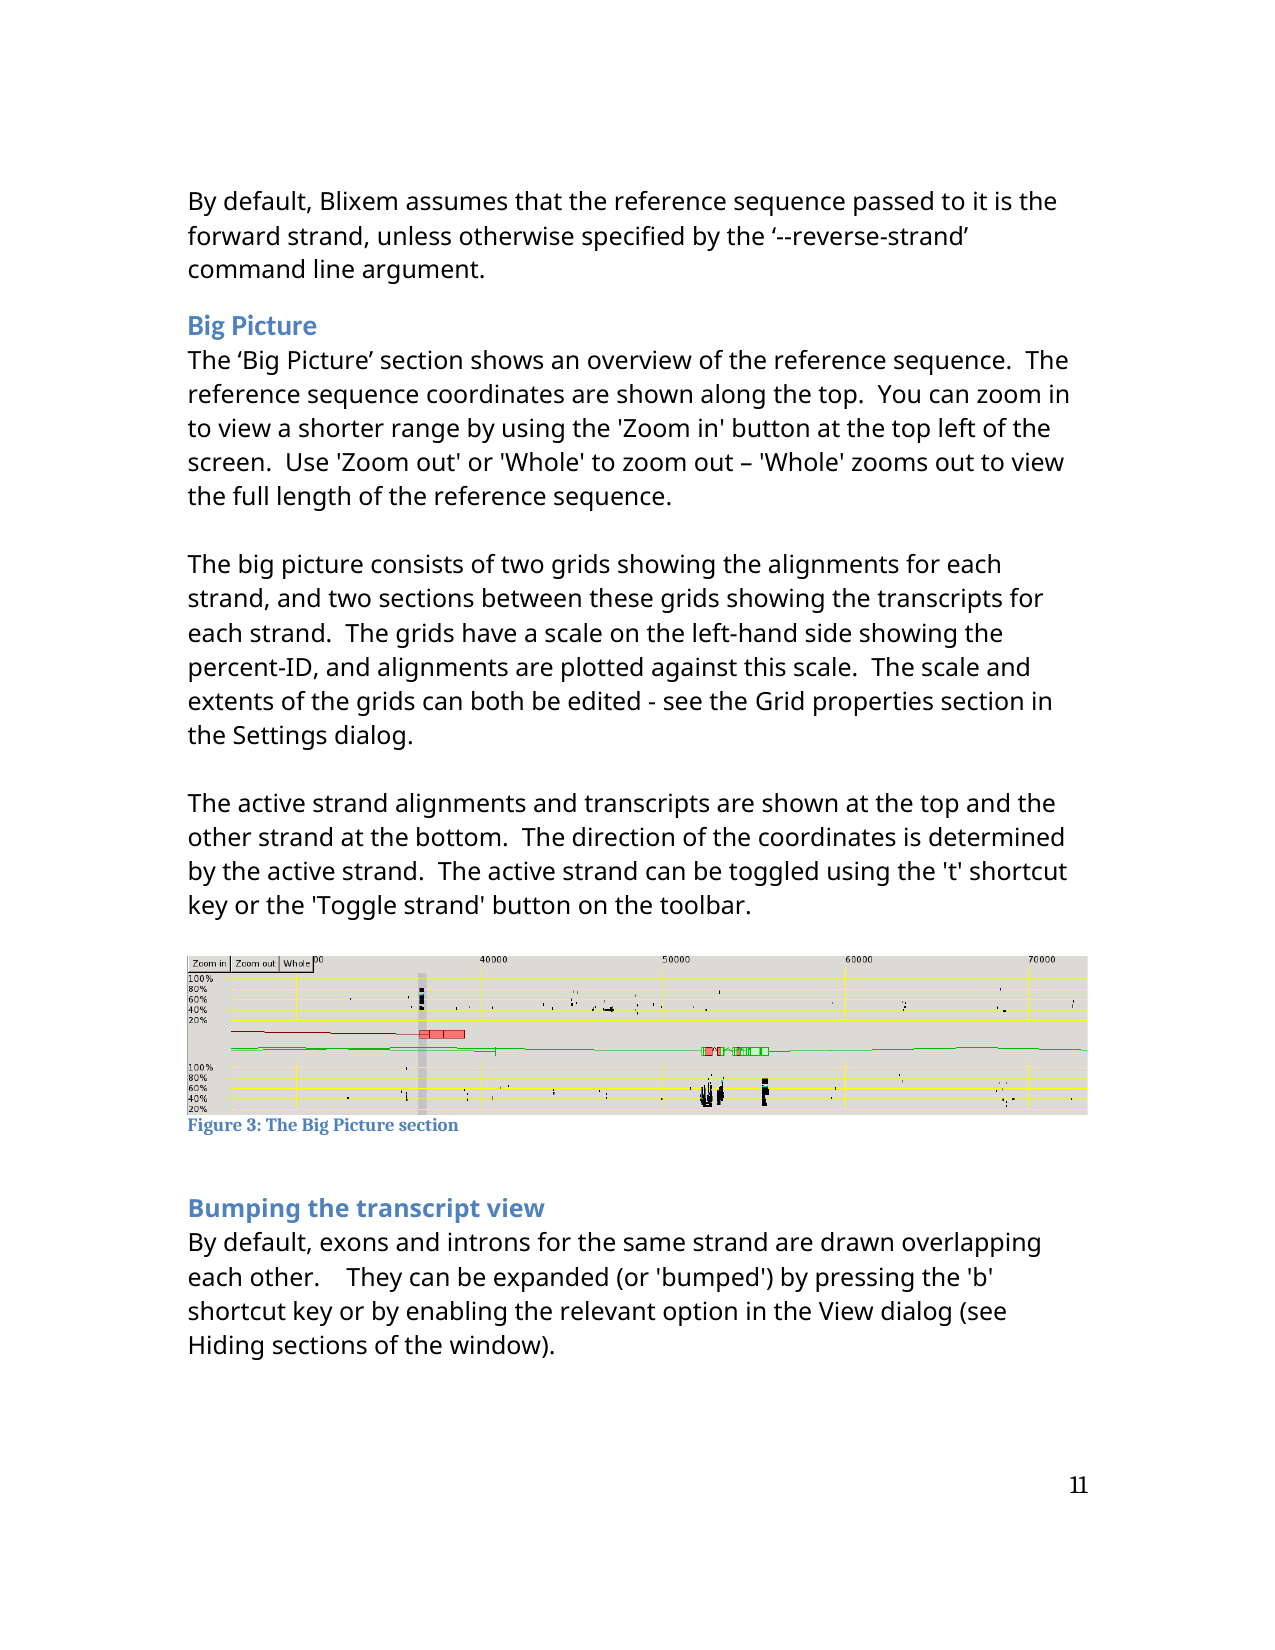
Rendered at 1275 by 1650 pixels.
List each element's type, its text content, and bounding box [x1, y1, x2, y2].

text The big picture consists of two grids showing the alignments for each strand, and two sections between these grids showing the transcripts for each strand. The grids have a scale on the left-hand side showing the percent-ID, and alignments are plotted against this scale. The scale and extents of the grids can both be edited - see the Grid properties section in the Settings dialog. [187, 547, 1087, 751]
text Figure 3: The Big Picture section [187, 1115, 1087, 1136]
text The active strand alignments and transcripts are shown at the top and the other strand at the bottom. The direction of the coordinates is determined by the active strand. The active strand can be toggled using the 't' shortcut key or the 'Toggle strand' button on the toolbar. [187, 786, 1087, 922]
subtitle Bumping the transcript view [187, 1191, 1087, 1225]
text By default, Blixem assumes that the reference sequence passed to it is the forward strand, unless otherwise specified by the ‘--reverse-strand’ command line argument. [187, 184, 1087, 286]
picture [187, 956, 1088, 1115]
text The ‘Big Picture’ section shows an overview of the reference sequence. The reference sequence coordinates are shown along the top. You can zoom in to view a shorter range by using the 'Zoom in' button at the top left of the screen. Use 'Zoom out' or 'Whole' to zoom out – 'Whole' zooms out to view the full length of the reference sequence. [187, 343, 1087, 513]
subtitle Big Picture [187, 307, 1087, 343]
text By default, exons and introns for the same strand are drawn overlapping each other. They can be expanded (or 'bumped') by pressing the 'b' shortcut key or by enabling the relevant option in the View dialog (see Hiding sections of the window). [187, 1225, 1087, 1361]
